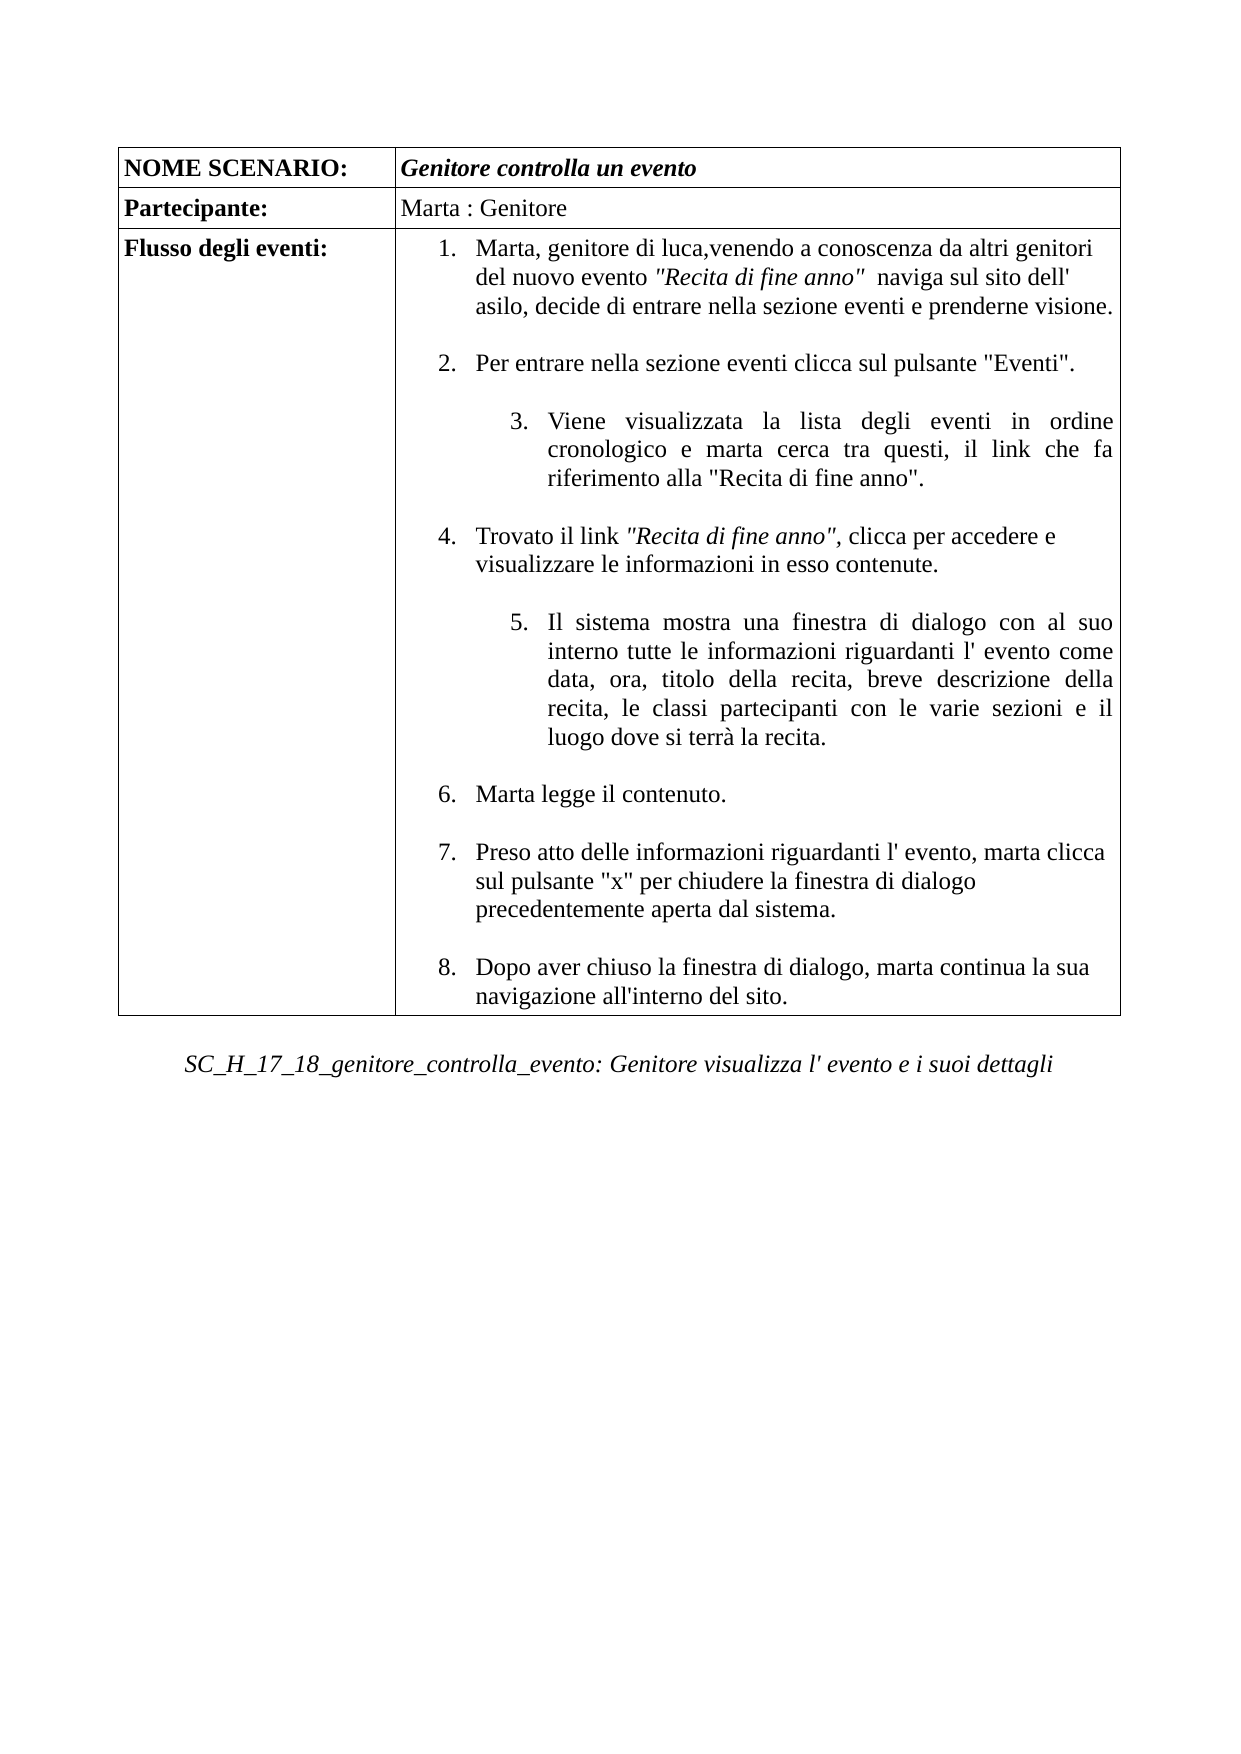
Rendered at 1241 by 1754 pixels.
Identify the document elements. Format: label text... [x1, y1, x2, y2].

table_cell Marta : Genitore [396, 188, 1120, 227]
table_cell Partecipante: [119, 188, 395, 227]
table_header Genitore controlla un evento [396, 148, 1120, 187]
table_cell Marta, genitore di luca,venendo a conoscenza da altri genitori del nuovo evento "Recita di fine anno" naviga sul sito dell' asilo, decide di entrare nella sezione eventi e prenderne visione. Per entrare nella sezione eventi clicca sul pulsante "Eventi". Viene visualizzata la lista degli eventi in ordine cronologico e marta cerca tra questi, il link che fa riferimento alla "Recita di fine anno". Trovato il link "Recita di fine anno", clicca per accedere e visualizzare le informazioni in esso contenute. Il sistema mostra una finestra di dialogo con al suo interno tutte le informazioni riguardanti l' evento come data, ora, titolo della recita, breve descrizione della recita, le classi partecipanti con le varie sezioni e il luogo dove si terrà la recita. Marta legge il contenuto. Preso atto delle informazioni riguardanti l' evento, marta clicca sul pulsante "x" per chiudere la finestra di dialogo precedentemente aperta dal sistema. Dopo aver chiuso la finestra di dialogo, marta continua la sua navigazione all'interno del sito. [396, 229, 1120, 1015]
table_cell Flusso degli eventi: [119, 229, 395, 1015]
text SC_H_17_18_genitore_controlla_evento: Genitore visualizza l' evento e i suoi dettagli [118, 1049, 1122, 1078]
table_header NOME SCENARIO: [119, 148, 395, 187]
